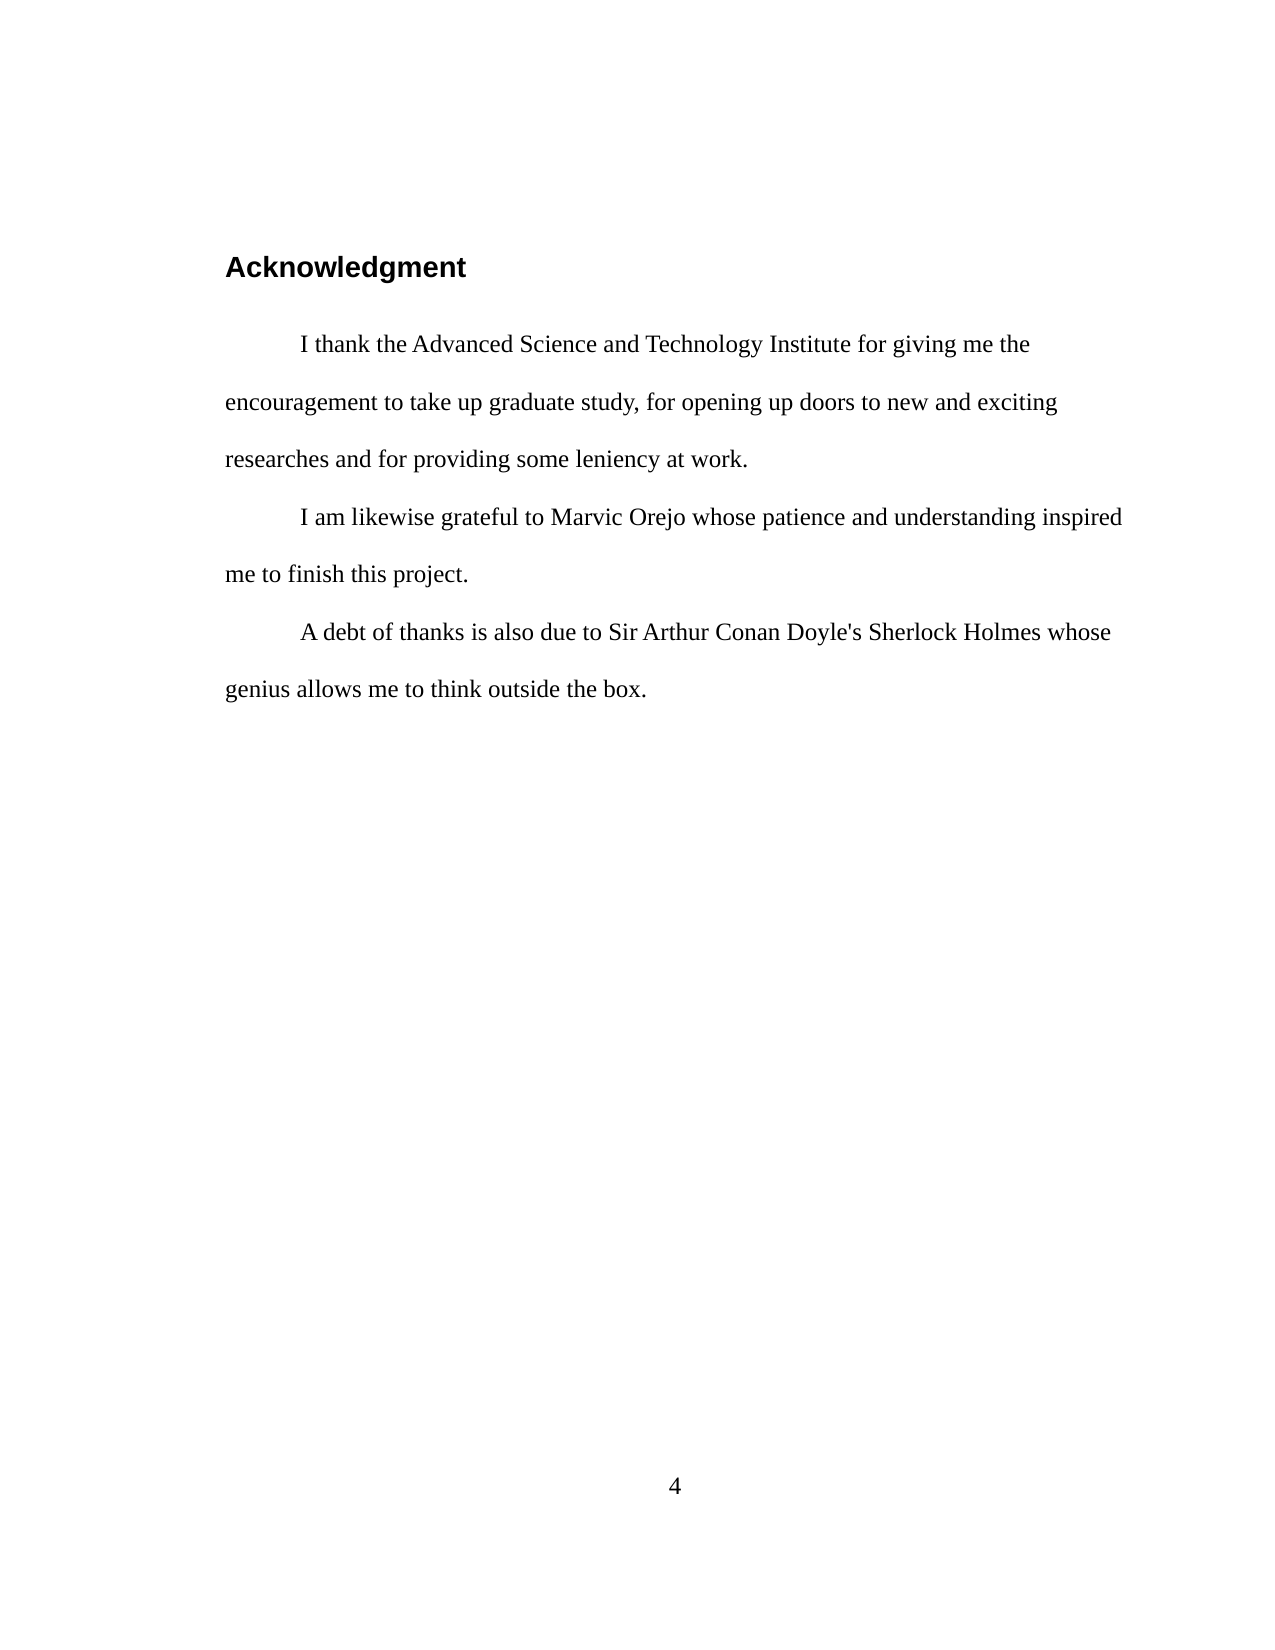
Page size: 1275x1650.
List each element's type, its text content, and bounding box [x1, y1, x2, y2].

subtitle Acknowledgment [225, 250, 1125, 283]
text A debt of thanks is also due to Sir Arthur Conan Doyle's Sherlock Holmes whose genius allows me to think outside the box. [225, 617, 1125, 703]
text I thank the Advanced Science and Technology Institute for giving me the encouragement to take up graduate study, for opening up doors to new and exciting researches and for providing some leniency at work. [225, 329, 1125, 473]
text I am likewise grateful to Marvic Orejo whose patience and understanding inspired me to finish this project. [225, 502, 1125, 588]
